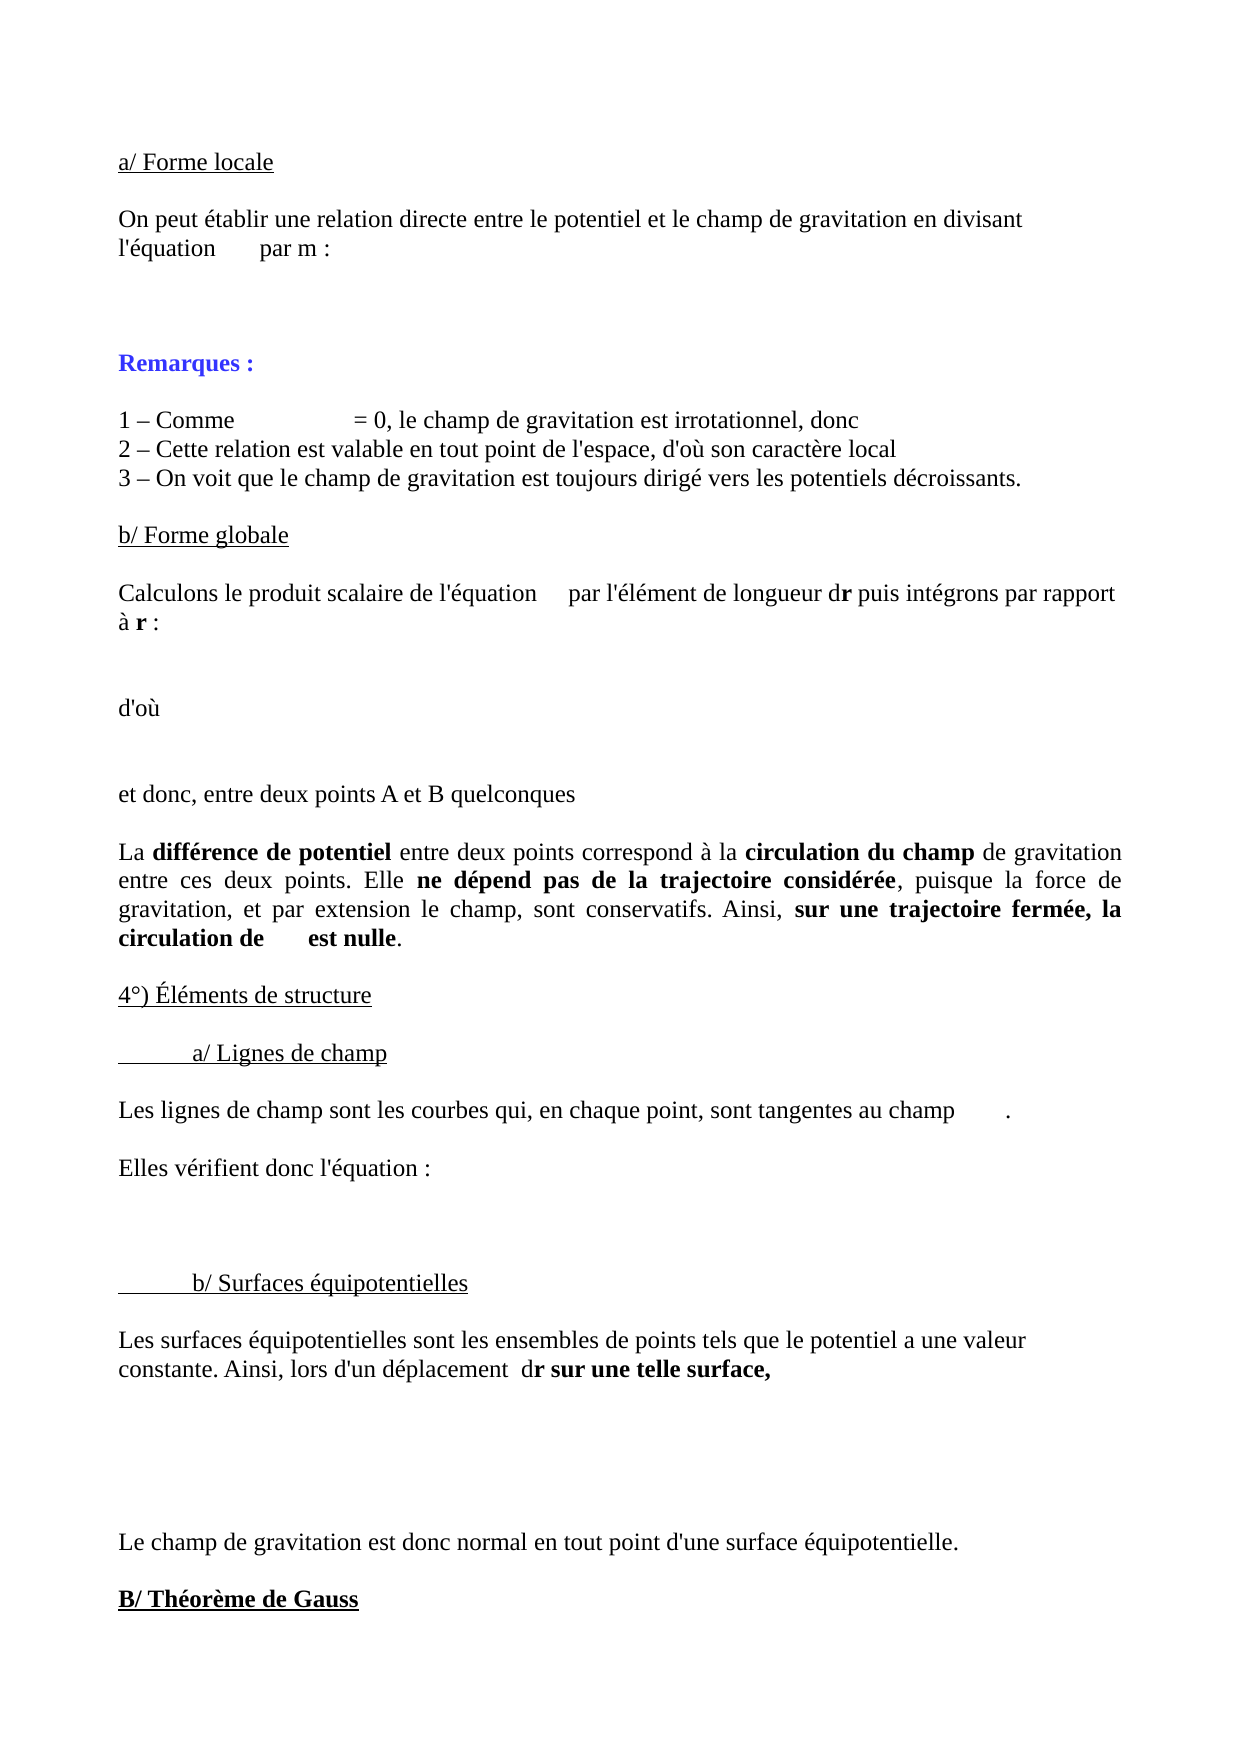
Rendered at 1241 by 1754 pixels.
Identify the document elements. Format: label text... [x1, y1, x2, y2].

text a/ Forme locale [118, 147, 1122, 176]
text Le champ de gravitation est donc normal en tout point d'une surface équipotentielle. [118, 1527, 1122, 1556]
text Les surfaces équipotentielles sont les ensembles de points tels que le potentiel a une valeur constante. Ainsi, lors d'un déplacement dr sur une telle surface, [118, 1326, 1122, 1383]
text 2 – Cette relation est valable en tout point de l'espace, d'où son caractère local [118, 434, 1122, 463]
text 3 – On voit que le champ de gravitation est toujours dirigé vers les potentiels décroissants. [118, 463, 1122, 492]
text Elles vérifient donc l'équation : [118, 1153, 1122, 1182]
text d'où [118, 693, 1122, 722]
text et donc, entre deux points A et B quelconques [118, 779, 1122, 808]
text Remarques : [118, 348, 1122, 377]
text Les lignes de champ sont les courbes qui, en chaque point, sont tangentes au champ . [118, 1096, 1122, 1124]
text b/ Surfaces équipotentielles [118, 1268, 1122, 1297]
text 1 – Comme = 0, le champ de gravitation est irrotationnel, donc [118, 406, 1122, 434]
text 4°) Éléments de structure [118, 981, 1122, 1009]
text La différence de potentiel entre deux points correspond à la circulation du champ de gravitation entre ces deux points. Elle ne dépend pas de la trajectoire considérée, puisque la force de gravitation, et par extension le champ, sont conservatifs. Ainsi, sur une trajectoire fermée, la circulation de est nulle. [118, 837, 1122, 952]
text B/ Théorème de Gauss [118, 1584, 1122, 1613]
text Calculons le produit scalaire de l'équation par l'élément de longueur dr puis intégrons par rapport à r : [118, 578, 1122, 636]
text On peut établir une relation directe entre le potentiel et le champ de gravitation en divisant l'équation par m : [118, 204, 1122, 262]
text a/ Lignes de champ [118, 1038, 1122, 1067]
text b/ Forme globale [118, 521, 1122, 549]
